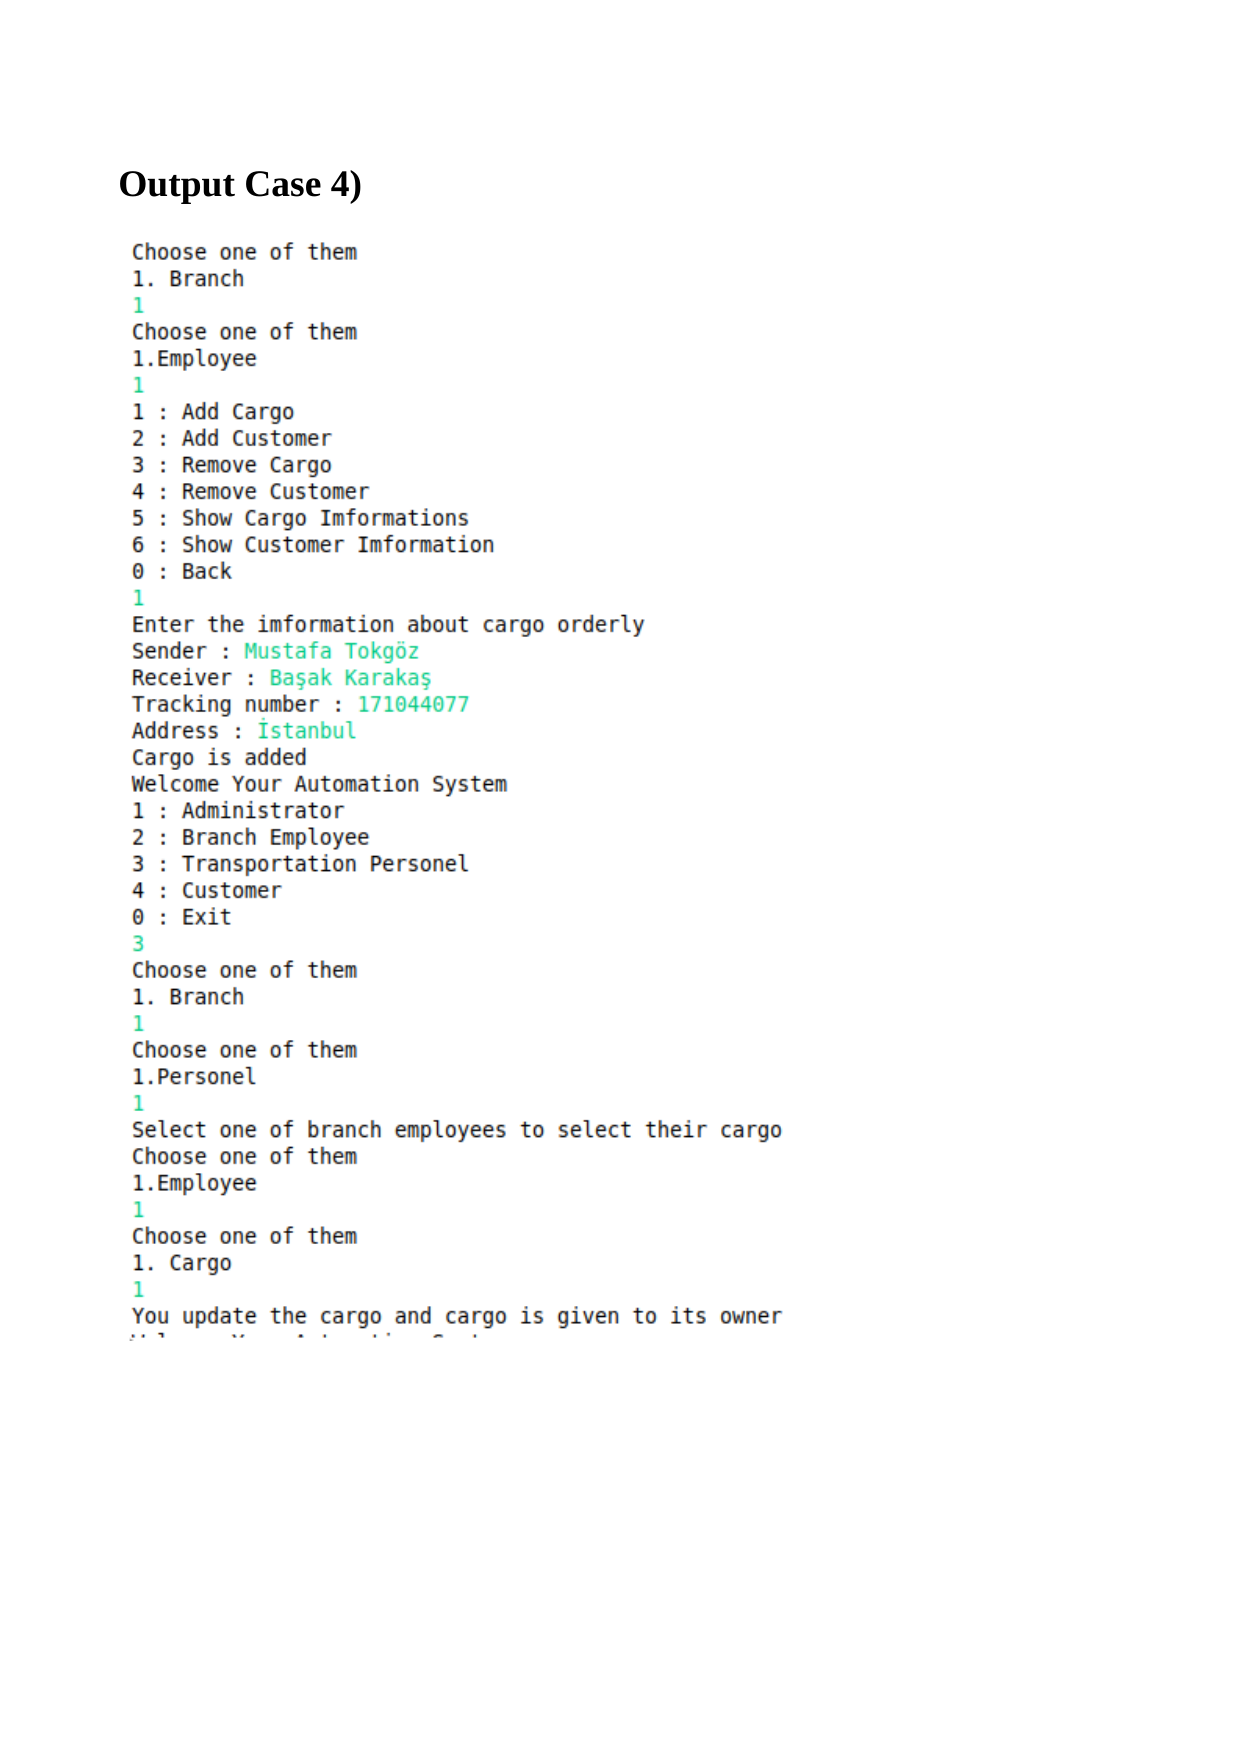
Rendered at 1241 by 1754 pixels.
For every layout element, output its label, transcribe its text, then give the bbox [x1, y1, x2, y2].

text Output Case 4) [118, 161, 1122, 204]
picture [129, 238, 892, 1341]
